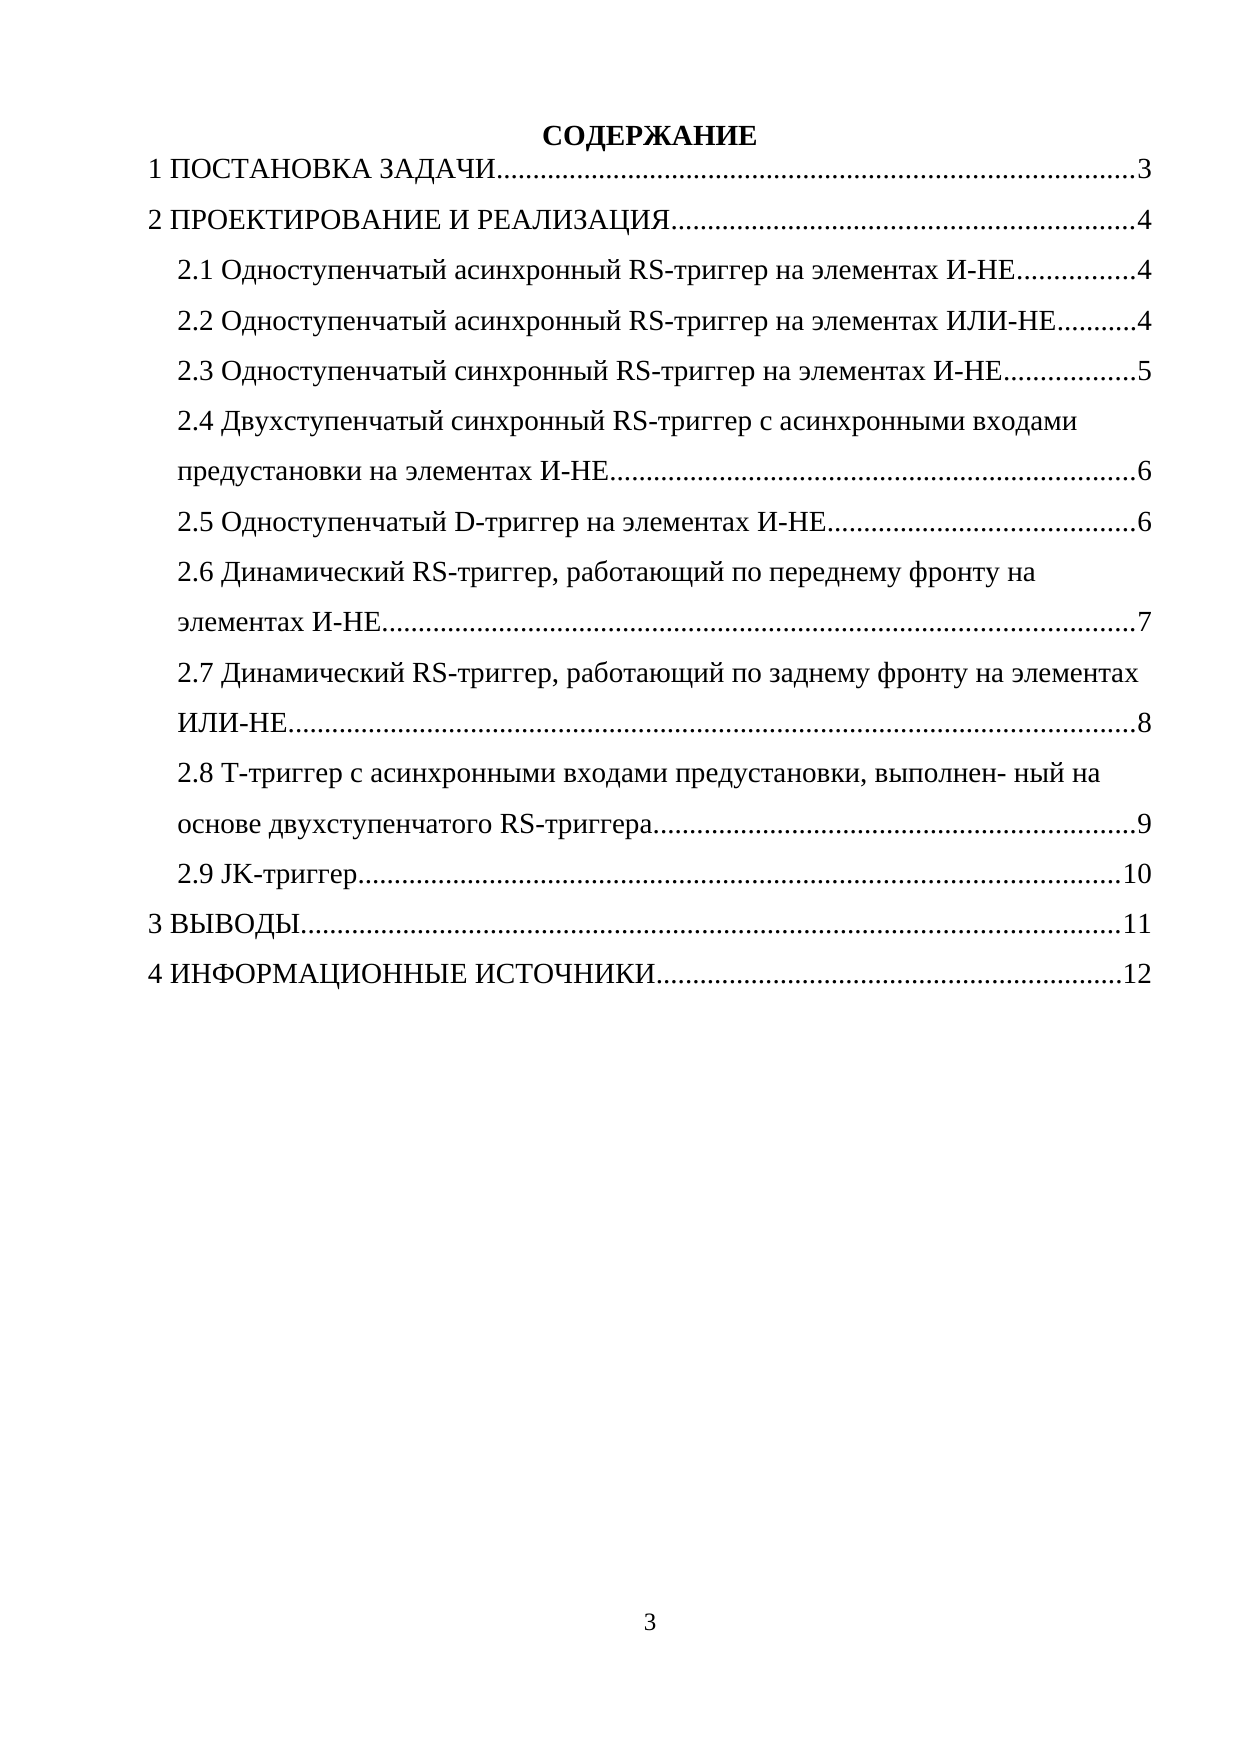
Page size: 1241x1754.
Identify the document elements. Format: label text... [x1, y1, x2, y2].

text 2.7 Динамический RS-триггер, работающий по заднему фронту на элементах ИЛИ-НЕ 8 [177, 655, 1152, 739]
text СОДЕРЖАНИЕ [148, 118, 1152, 152]
text 2.2 Одноступенчатый асинхронный RS-триггер на элементах ИЛИ-НЕ 4 [177, 303, 1152, 336]
text 2.4 Двухступенчатый синхронный RS-триггер с асинхронными входами предустановки на элементах И-НЕ 6 [177, 403, 1152, 487]
text 2.3 Одноступенчатый синхронный RS-триггер на элементах И-НЕ 5 [177, 353, 1152, 386]
text 2.5 Одноступенчатый D-триггер на элементах И-НЕ 6 [177, 504, 1152, 537]
text 2.1 Одноступенчатый асинхронный RS-триггер на элементах И-НЕ 4 [177, 252, 1152, 286]
text 3 ВЫВОДЫ 11 [148, 906, 1152, 940]
text 1 ПОСТАНОВКА ЗАДАЧИ 3 [148, 152, 1152, 185]
text 2.9 JK-триггер 10 [177, 856, 1152, 889]
text 2.6 Динамический RS-триггер, работающий по переднему фронту на элементах И-НЕ 7 [177, 554, 1152, 638]
text 2.8 Т-триггер с асинхронными входами предустановки, выполнен- ный на основе двухступенчатого RS-триггера 9 [177, 755, 1152, 839]
text 4 ИНФОРМАЦИОННЫЕ ИСТОЧНИКИ 12 [148, 957, 1152, 990]
text 2 ПРОЕКТИРОВАНИЕ И РЕАЛИЗАЦИЯ 4 [148, 202, 1152, 236]
